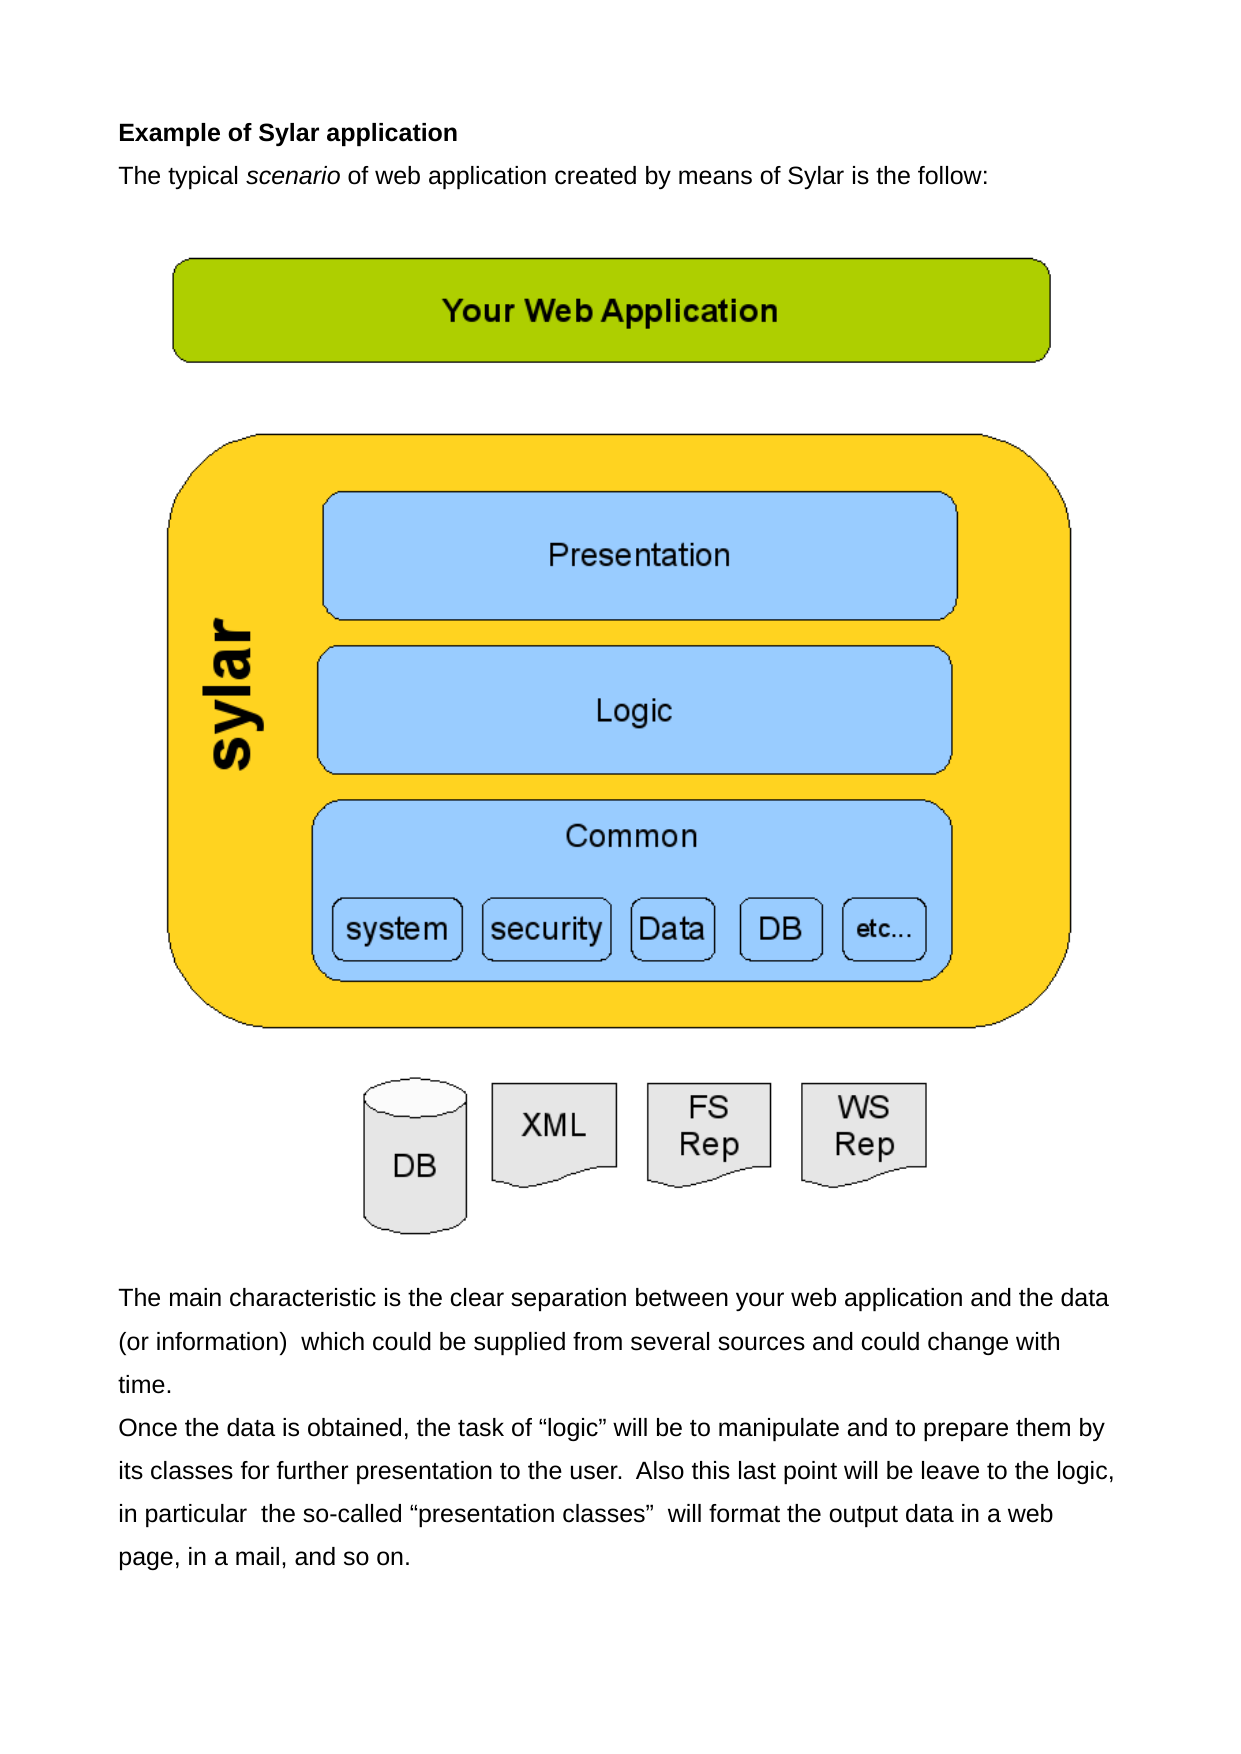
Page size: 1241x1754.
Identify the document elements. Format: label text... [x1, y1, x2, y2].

text The main characteristic is the clear separation between your web application and the data (or information) which could be supplied from several sources and could change with time. [118, 204, 1122, 1398]
text Once the data is obtained, the task of “logic” will be to manipulate and to prepare them by its classes for further presentation to the user. Also this last point will be leave to the logic, in particular the so-called “presentation classes” will format the output data in a web page, in a mail, and so on. [118, 1413, 1122, 1571]
picture [159, 243, 1081, 1244]
text Example of Sylar application [118, 118, 1122, 147]
text The typical scenario of web application created by means of Sylar is the follow: [118, 161, 1122, 190]
